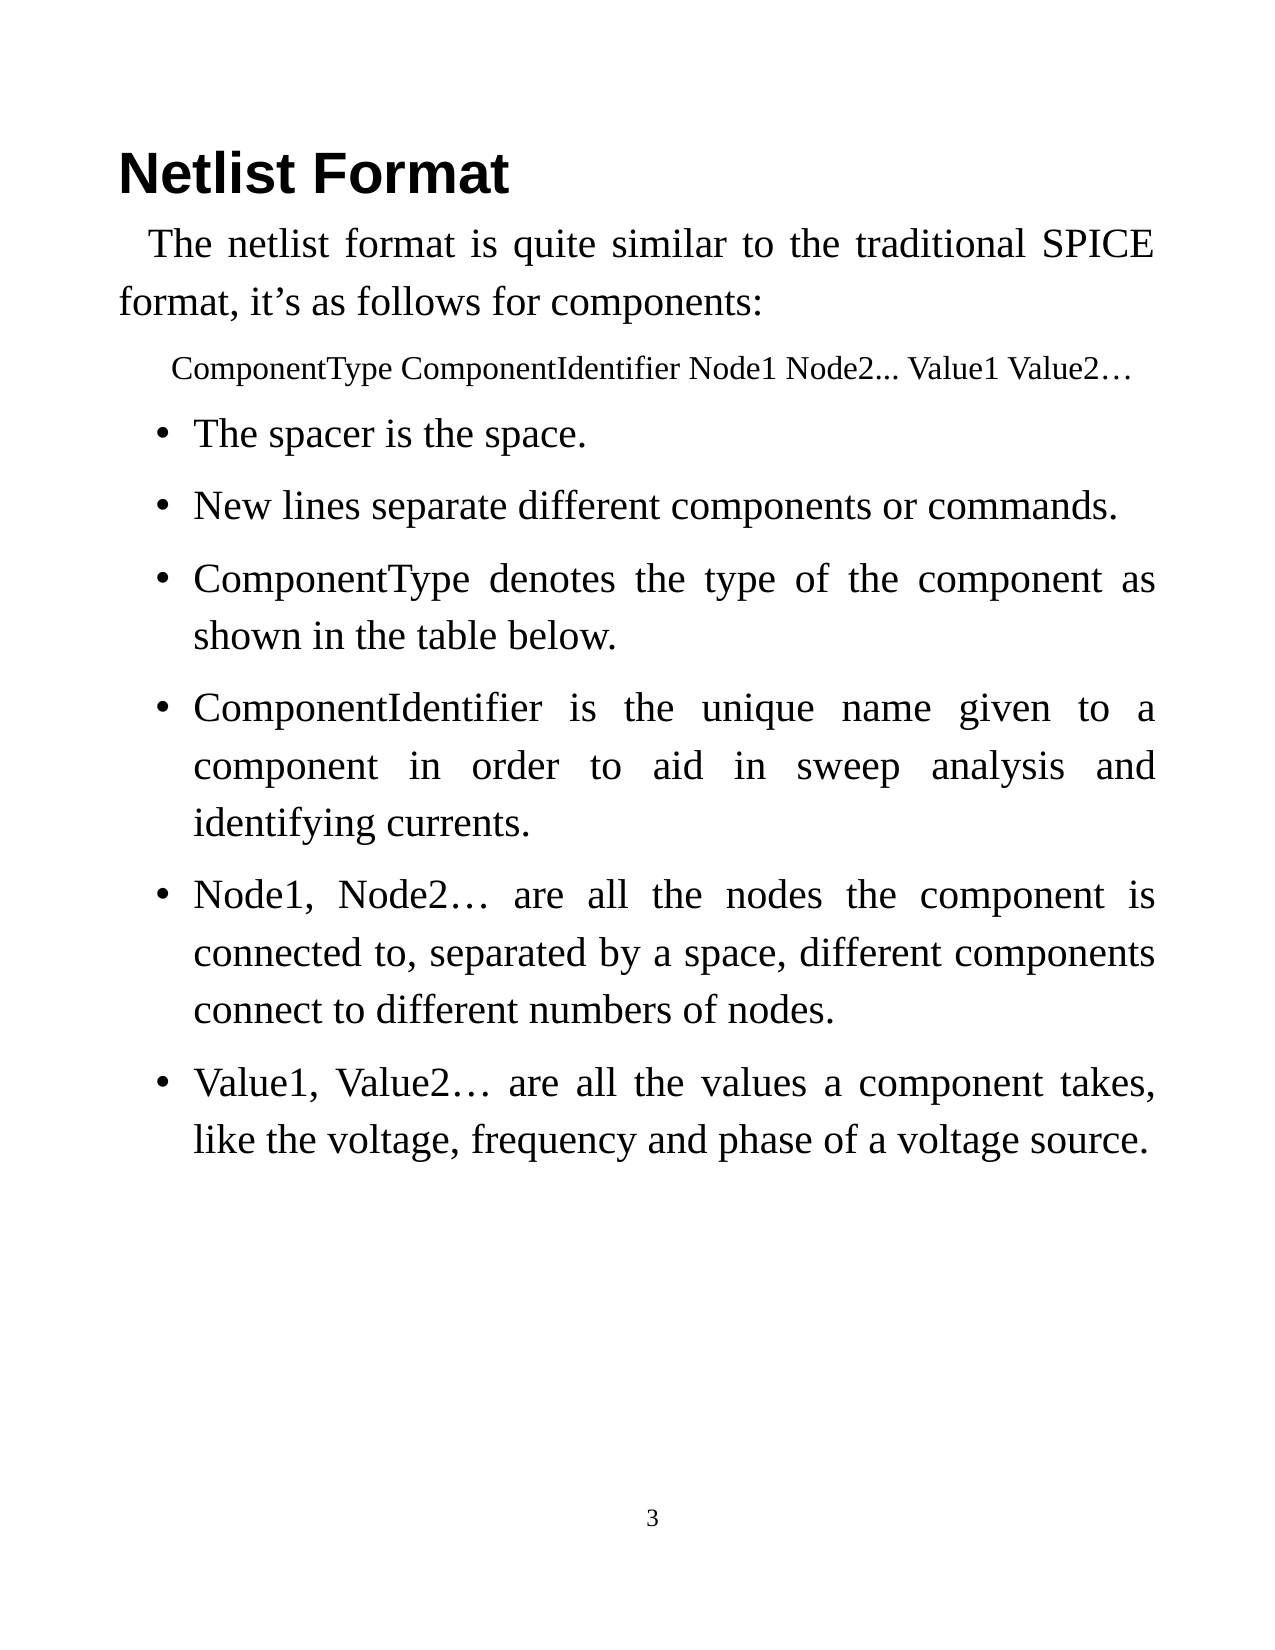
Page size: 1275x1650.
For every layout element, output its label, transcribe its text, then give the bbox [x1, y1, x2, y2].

list Value1, Value2… are all the values a component takes, like the voltage, frequency and phase of a voltage source. [156, 1057, 1157, 1163]
list ComponentType denotes the type of the component as shown in the table below. [156, 553, 1157, 658]
list New lines separate different components or commands. [156, 481, 1157, 529]
list The spacer is the space. [156, 409, 1157, 457]
list Node1, Node2… are all the nodes the component is connected to, separated by a space, different components connect to different numbers of nodes. [156, 870, 1157, 1033]
text The netlist format is quite similar to the traditional SPICE format, it’s as follows for components: [118, 218, 1157, 324]
subtitle Netlist Format [118, 139, 1157, 206]
list ComponentIdentifier is the unique name given to a component in order to aid in sweep analysis and identifying currents. [156, 683, 1157, 846]
text ComponentType ComponentIdentifier Node1 Node2... Value1 Value2… [118, 348, 1157, 386]
